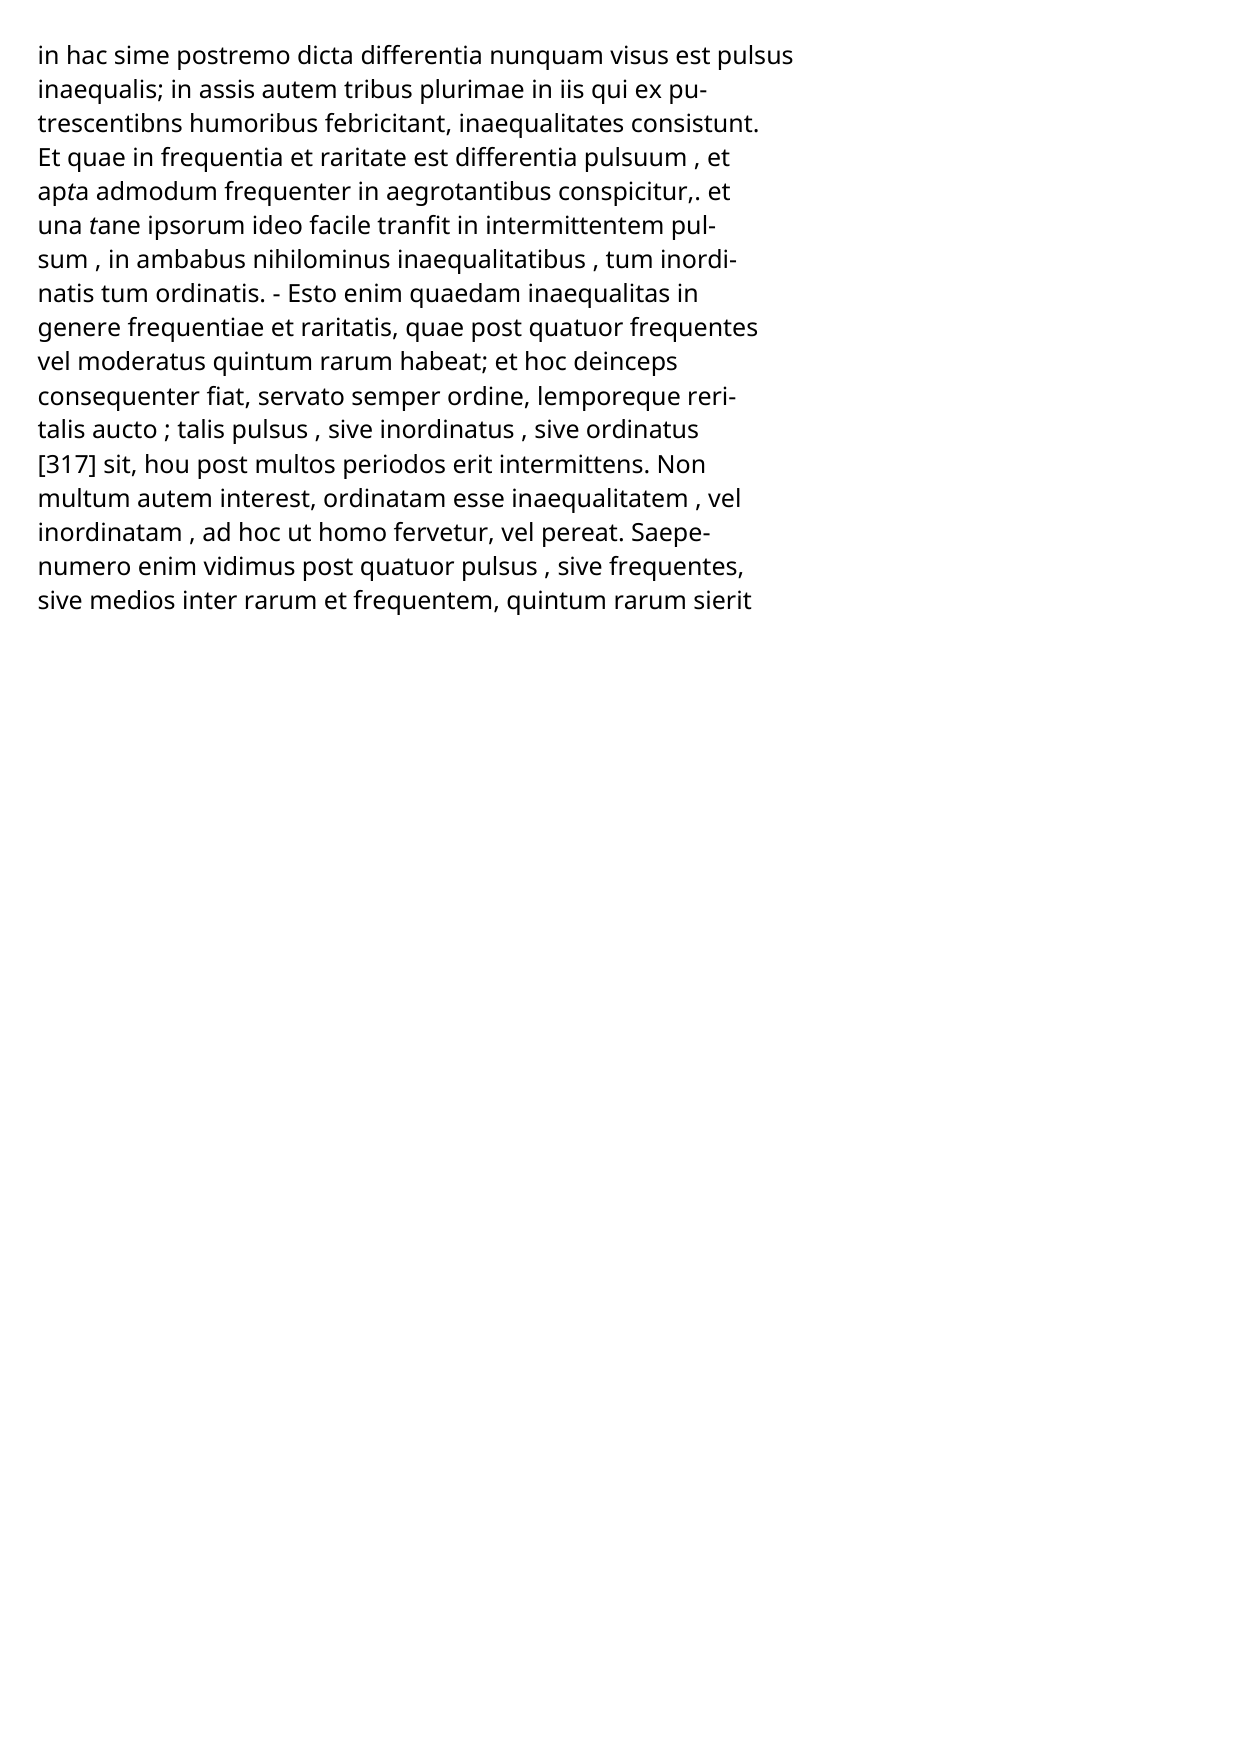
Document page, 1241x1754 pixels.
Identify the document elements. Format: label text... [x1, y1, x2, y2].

text in hac sime postremo dicta differentia nunquam visus est pulsus inaequalis; in assis autem tribus plurimae in iis qui ex pu- trescentibns humoribus febricitant, inaequalitates consistunt. Et quae in frequentia et raritate est differentia pulsuum , et apta admodum frequenter in aegrotantibus conspicitur,. et una tane ipsorum ideo facile tranfit in intermittentem pul- sum , in ambabus nihilominus inaequalitatibus , tum inordi- natis tum ordinatis. - Esto enim quaedam inaequalitas in genere frequentiae et raritatis, quae post quatuor frequentes vel moderatus quintum rarum habeat; et hoc deinceps consequenter fiat, servato semper ordine, lemporeque reri- talis aucto ; talis pulsus , sive inordinatus , sive ordinatus [317] sit, hou post multos periodos erit intermittens. Non multum autem interest, ordinatam esse inaequalitatem , vel inordinatam , ad hoc ut homo fervetur, vel pereat. Saepe- numero enim vidimus post quatuor pulsus , sive frequentes, sive medios inter rarum et frequentem, quintum rarum sierit [37, 37, 1203, 617]
